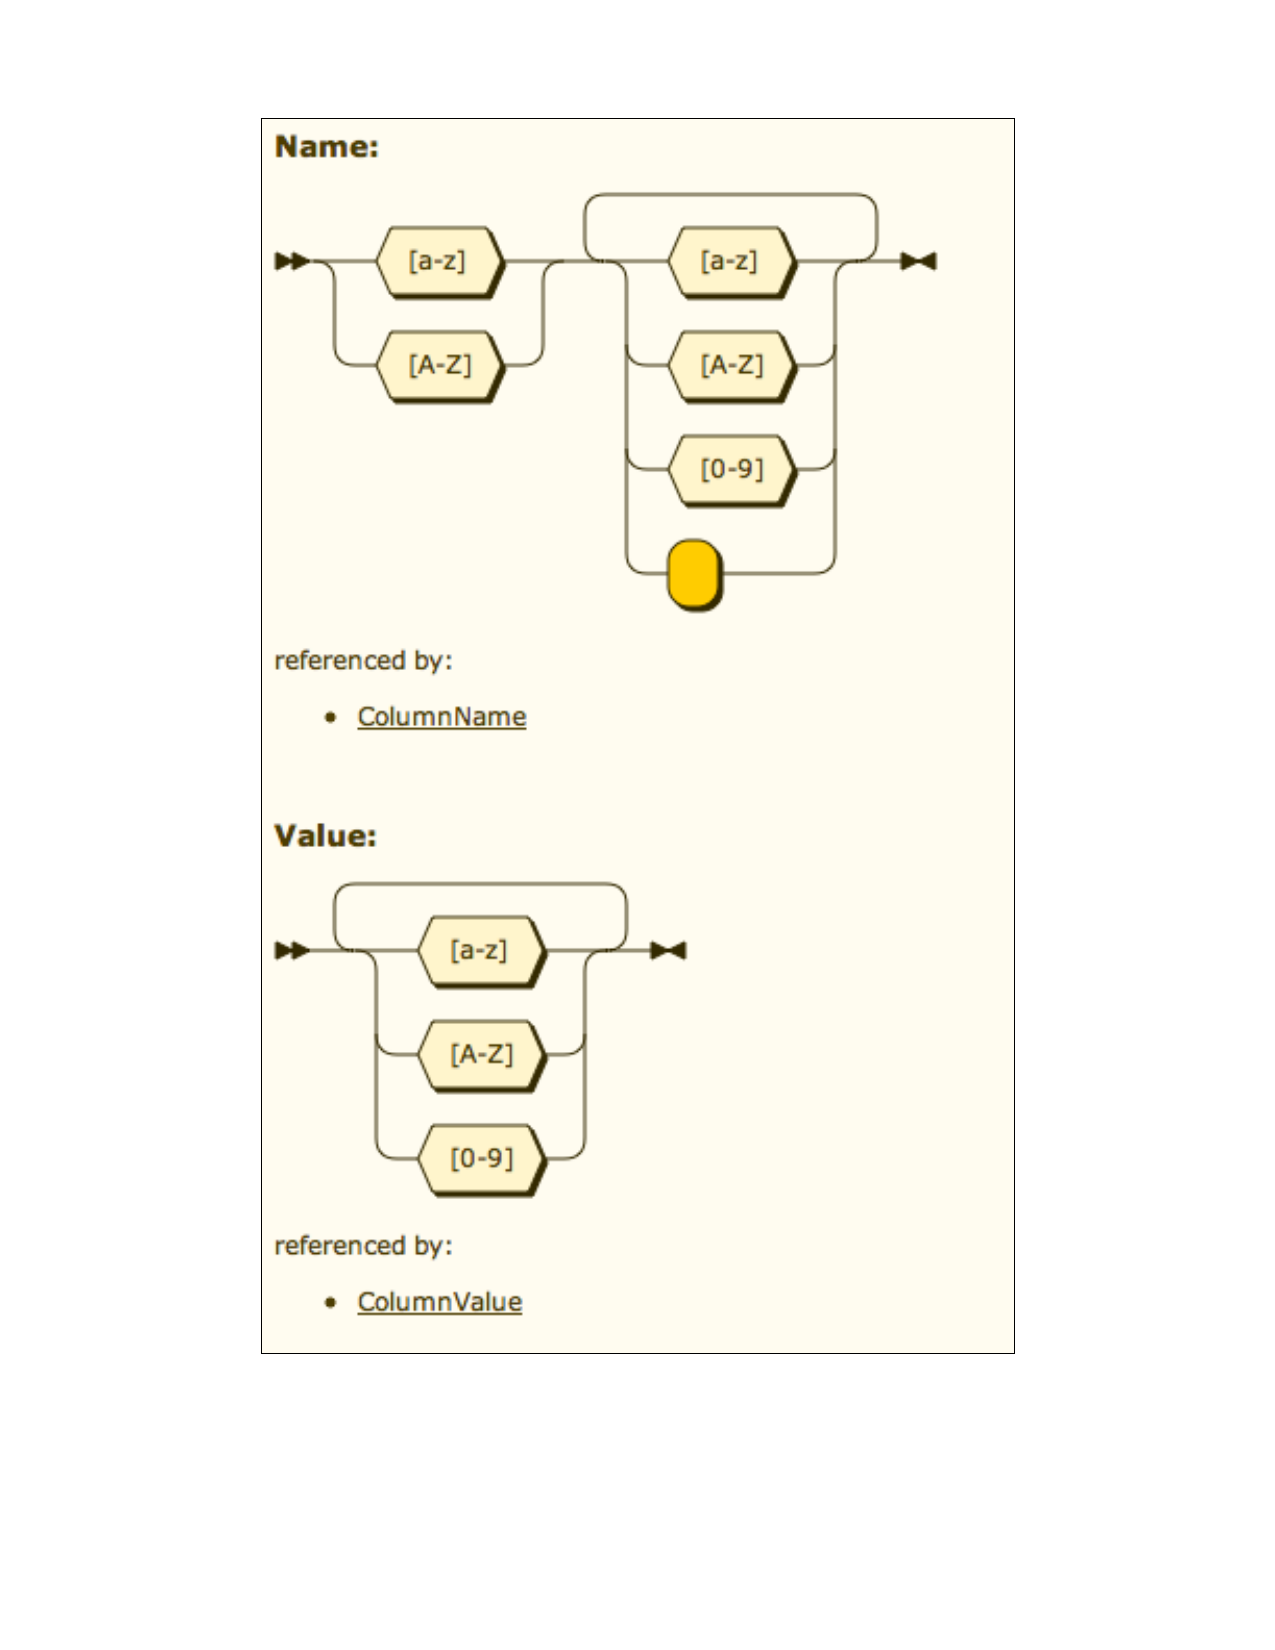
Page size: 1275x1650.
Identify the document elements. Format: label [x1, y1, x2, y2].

picture [262, 119, 1014, 1353]
